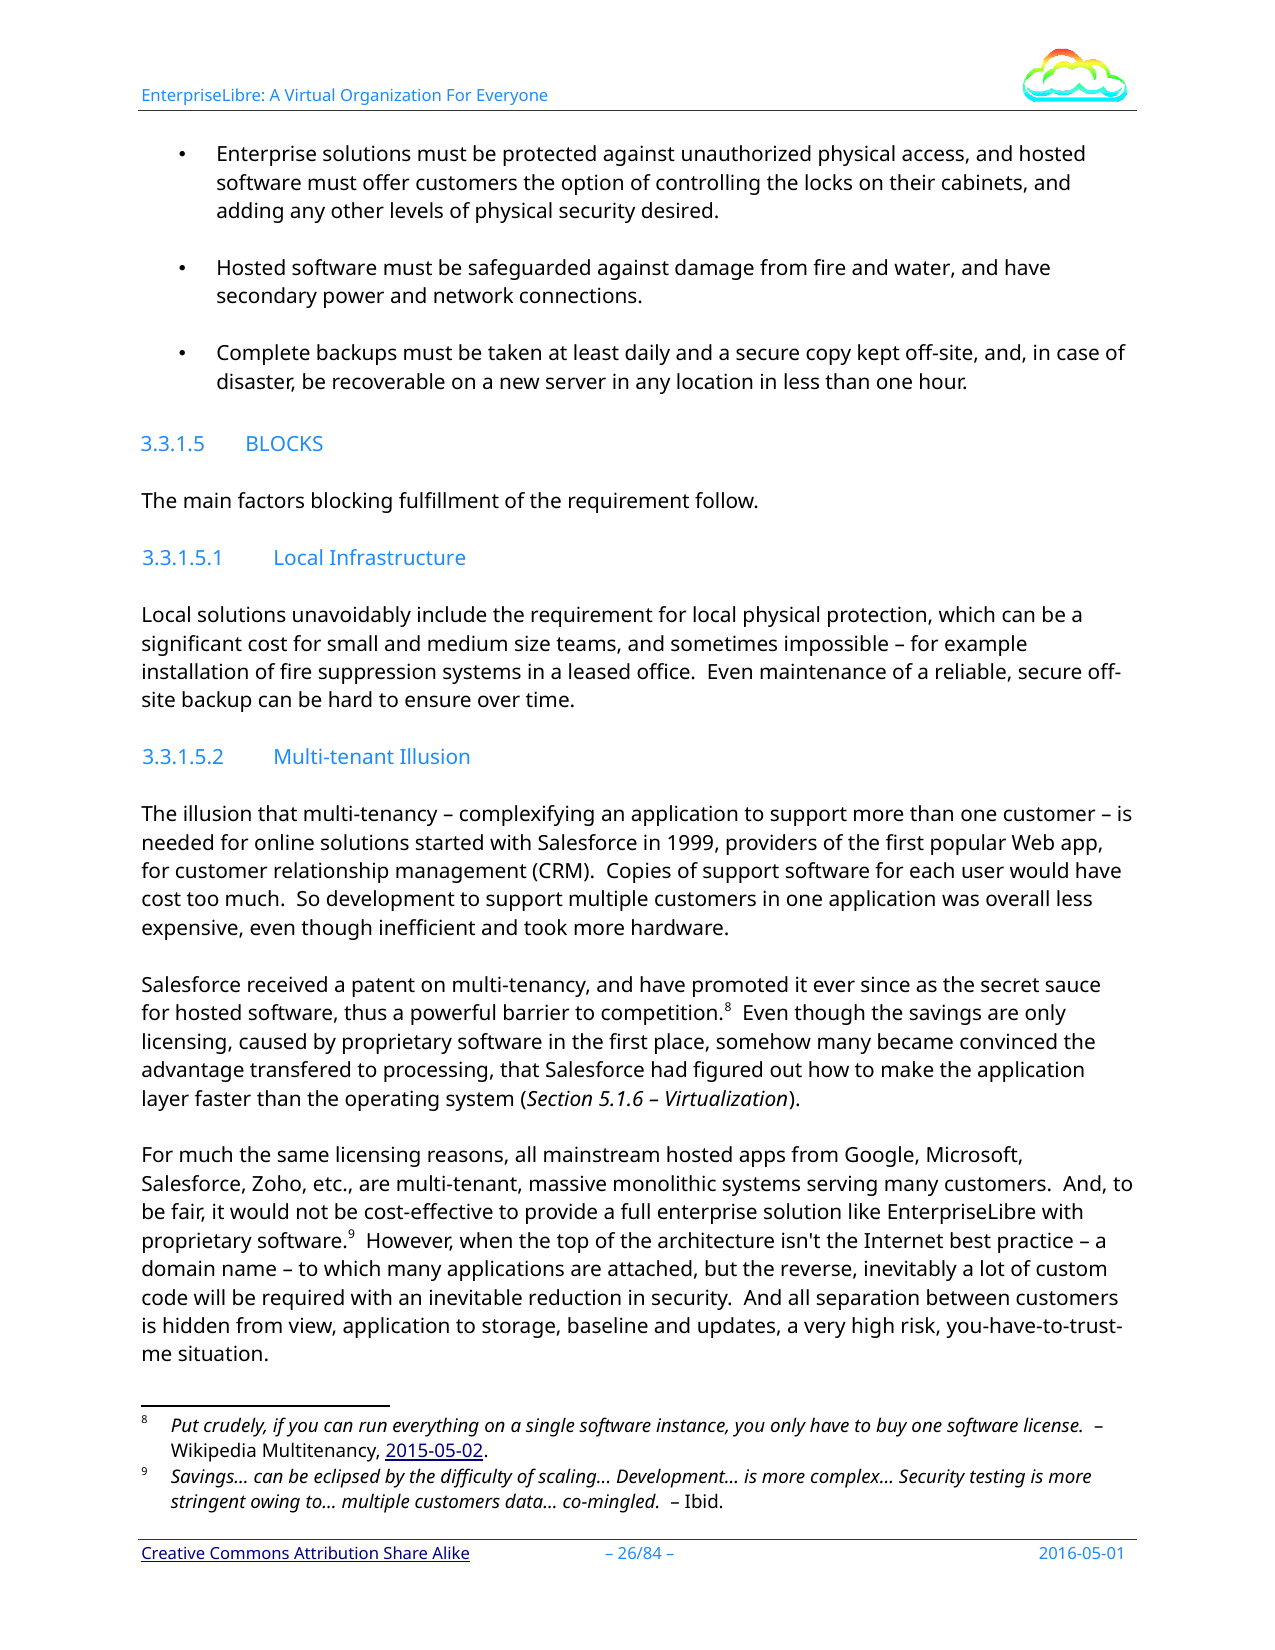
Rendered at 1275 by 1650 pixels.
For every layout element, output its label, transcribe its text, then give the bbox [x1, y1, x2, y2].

list Enterprise solutions must be protected against unauthorized physical access, and hosted software must offer customers the option of controlling the locks on their cabinets, and adding any other levels of physical security desired. [178, 139, 1134, 224]
text Savings... can be eclipsed by the difficulty of scaling... Development... is more complex... Security testing is more stringent owing to... multiple customers data... co-mingled. – Ibid. [141, 1463, 1134, 1514]
list Hosted software must be safeguarded against damage from fire and water, and have secondary power and network connections. [178, 253, 1134, 310]
text For much the same licensing reasons, all mainstream hosted apps from Google, Microsoft, Salesforce, Zoho, etc., are multi-tenant, massive monolithic systems serving many customers. And, to be fair, it would not be cost-effective to provide a full enterprise solution like EnterpriseLibre with proprietary software. However, when the top of the architecture isn't the Internet best practice – a domain name – to which many applications are attached, but the reverse, inevitably a lot of custom code will be required with an inevitable reduction in security. And all separation between customers is hidden from view, application to storage, baseline and updates, a very high risk, you-have-to-trust-me situation. [141, 1141, 1134, 1368]
picture [1022, 47, 1128, 102]
text Put crudely, if you can run everything on a single software instance, you only have to buy one software license. – Wikipedia Multitenancy, 2015-05-02. [141, 1412, 1134, 1463]
list Complete backups must be taken at least daily and a secure copy kept off-site, and, in case of disaster, be recoverable on a new server in any location in less than one hour. [178, 338, 1134, 395]
text Local solutions unavoidably include the requirement for local physical protection, which can be a significant cost for small and medium size teams, and sometimes impossible – for example installation of fire suppression systems in a leased office. Even maintenance of a reliable, secure off-site backup can be hard to ensure over time. [141, 600, 1134, 714]
text The illusion that multi-tenancy – complexifying an application to support more than one customer – is needed for online solutions started with Salesforce in 1999, providers of the first popular Web app, for customer relationship management (CRM). Copies of support software for each user would have cost too much. So development to support multiple customers in one application was overall less expensive, even though inefficient and took more hardware. [141, 799, 1134, 941]
subtitle Multi-tenant Illusion [137, 742, 1134, 771]
text The main factors blocking fulfillment of the requirement follow. [141, 486, 1134, 515]
subtitle Local Infrastructure [137, 543, 1134, 572]
subtitle BLOCKS [135, 429, 1134, 458]
text Salesforce received a patent on multi-tenancy, and have promoted it ever since as the secret sauce for hosted software, thus a powerful barrier to competition. Even though the savings are only licensing, caused by proprietary software in the first place, somehow many became convinced the advantage transfered to processing, that Salesforce had figured out how to make the application layer faster than the operating system (Section 5.1.6 – Virtualization). [141, 970, 1134, 1112]
